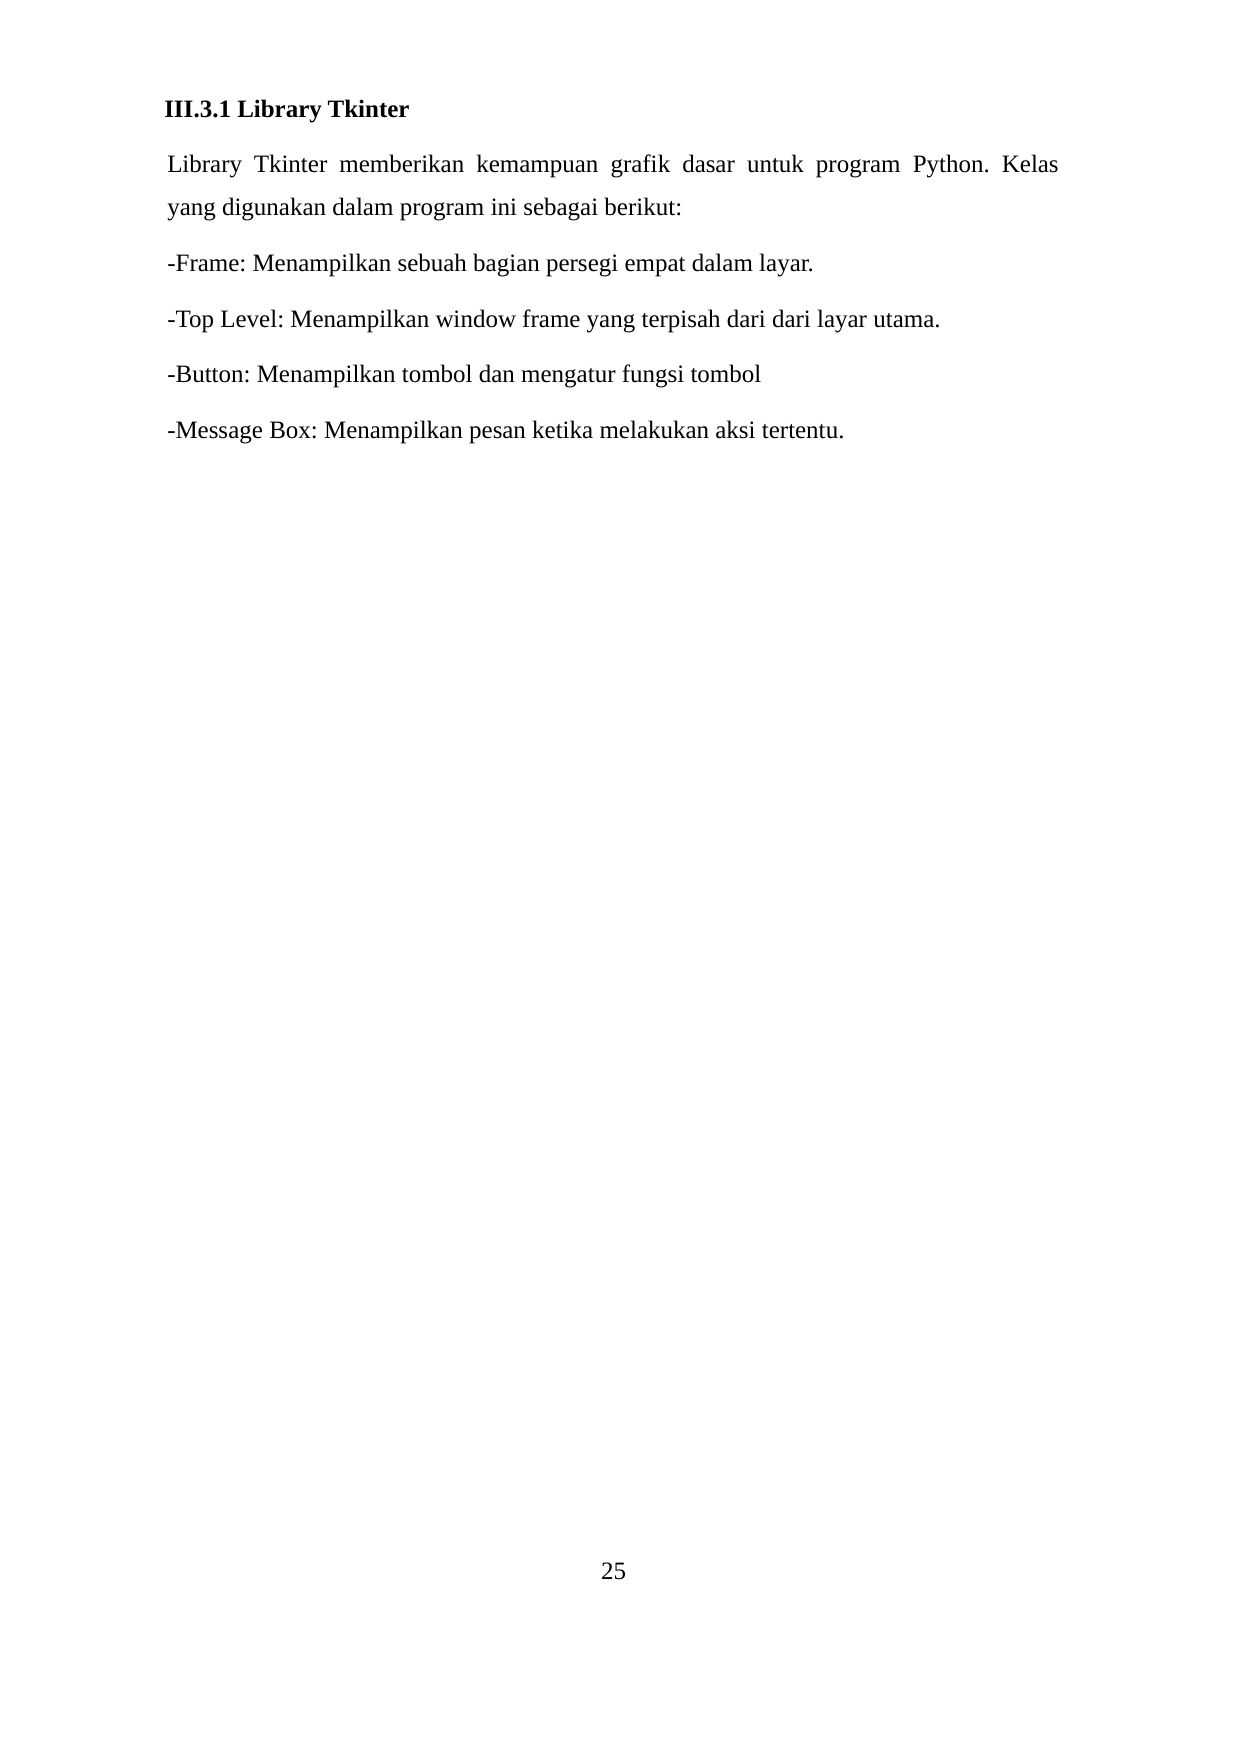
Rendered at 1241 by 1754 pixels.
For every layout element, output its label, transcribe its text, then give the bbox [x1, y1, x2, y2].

text -Frame: Menampilkan sebuah bagian persegi empat dalam layar. [167, 248, 1059, 277]
text Library Tkinter memberikan kemampuan grafik dasar untuk program Python. Kelas yang digunakan dalam program ini sebagai berikut: [167, 149, 1059, 221]
text -Top Level: Menampilkan window frame yang terpisah dari dari layar utama. [167, 304, 1059, 332]
text -Message Box: Menampilkan pesan ketika melakukan aksi tertentu. [167, 415, 1059, 444]
subtitle III.3.1 Library Tkinter [164, 94, 1059, 122]
text -Button: Menampilkan tombol dan mengatur fungsi tombol [167, 359, 1059, 388]
